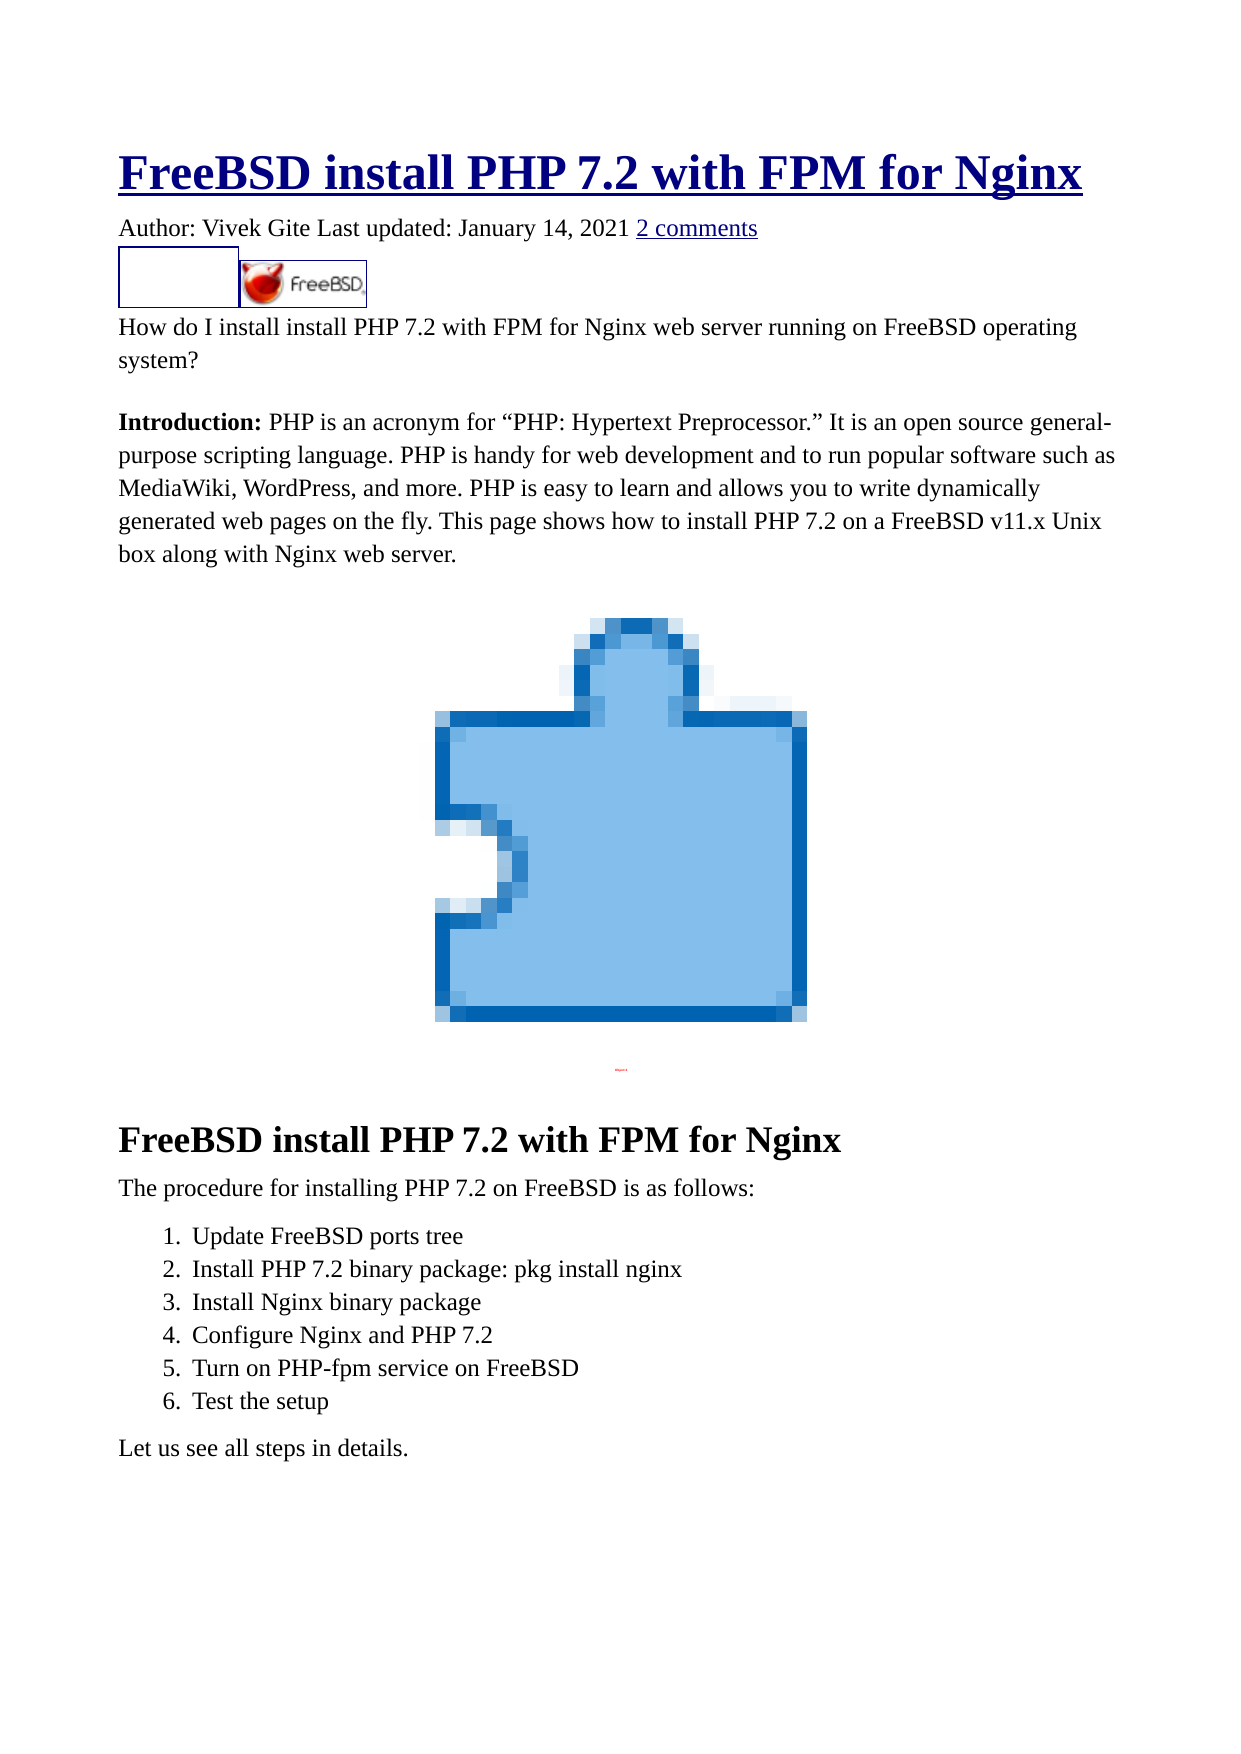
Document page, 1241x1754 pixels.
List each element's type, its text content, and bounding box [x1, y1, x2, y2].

text How do I install install PHP 7.2 with FPM for Nginx web server running on FreeBSD operating system? Introduction: PHP is an acronym for “PHP: Hypertext Preprocessor.” It is an open source general-purpose scripting language. PHP is handy for web development and to run popular software such as MediaWiki, WordPress, and more. PHP is easy to learn and allows you to write dynamically generated web pages on the fly. This page shows how to install PHP 7.2 on a FreeBSD v11.x Unix box along with Nginx web server. [118, 312, 1122, 568]
picture [241, 261, 366, 307]
subtitle FreeBSD install PHP 7.2 with FPM for Nginx [118, 1117, 1122, 1161]
list Configure Nginx and PHP 7.2 [162, 1320, 1122, 1348]
list Install Nginx binary package [162, 1287, 1122, 1316]
list Turn on PHP-fpm service on FreeBSD [162, 1353, 1122, 1382]
list Install PHP 7.2 binary package: pkg install nginx [162, 1254, 1122, 1282]
text The procedure for installing PHP 7.2 on FreeBSD is as follows: [118, 1173, 1122, 1202]
subtitle FreeBSD install PHP 7.2 with FPM for Nginx [118, 143, 1122, 201]
list Update FreeBSD ports tree [162, 1221, 1122, 1249]
text Author: Vivek Gite Last updated: January 14, 2021 2 comments [118, 213, 1122, 242]
list Test the setup [162, 1386, 1122, 1414]
text Let us see all steps in details. [118, 1433, 1122, 1462]
